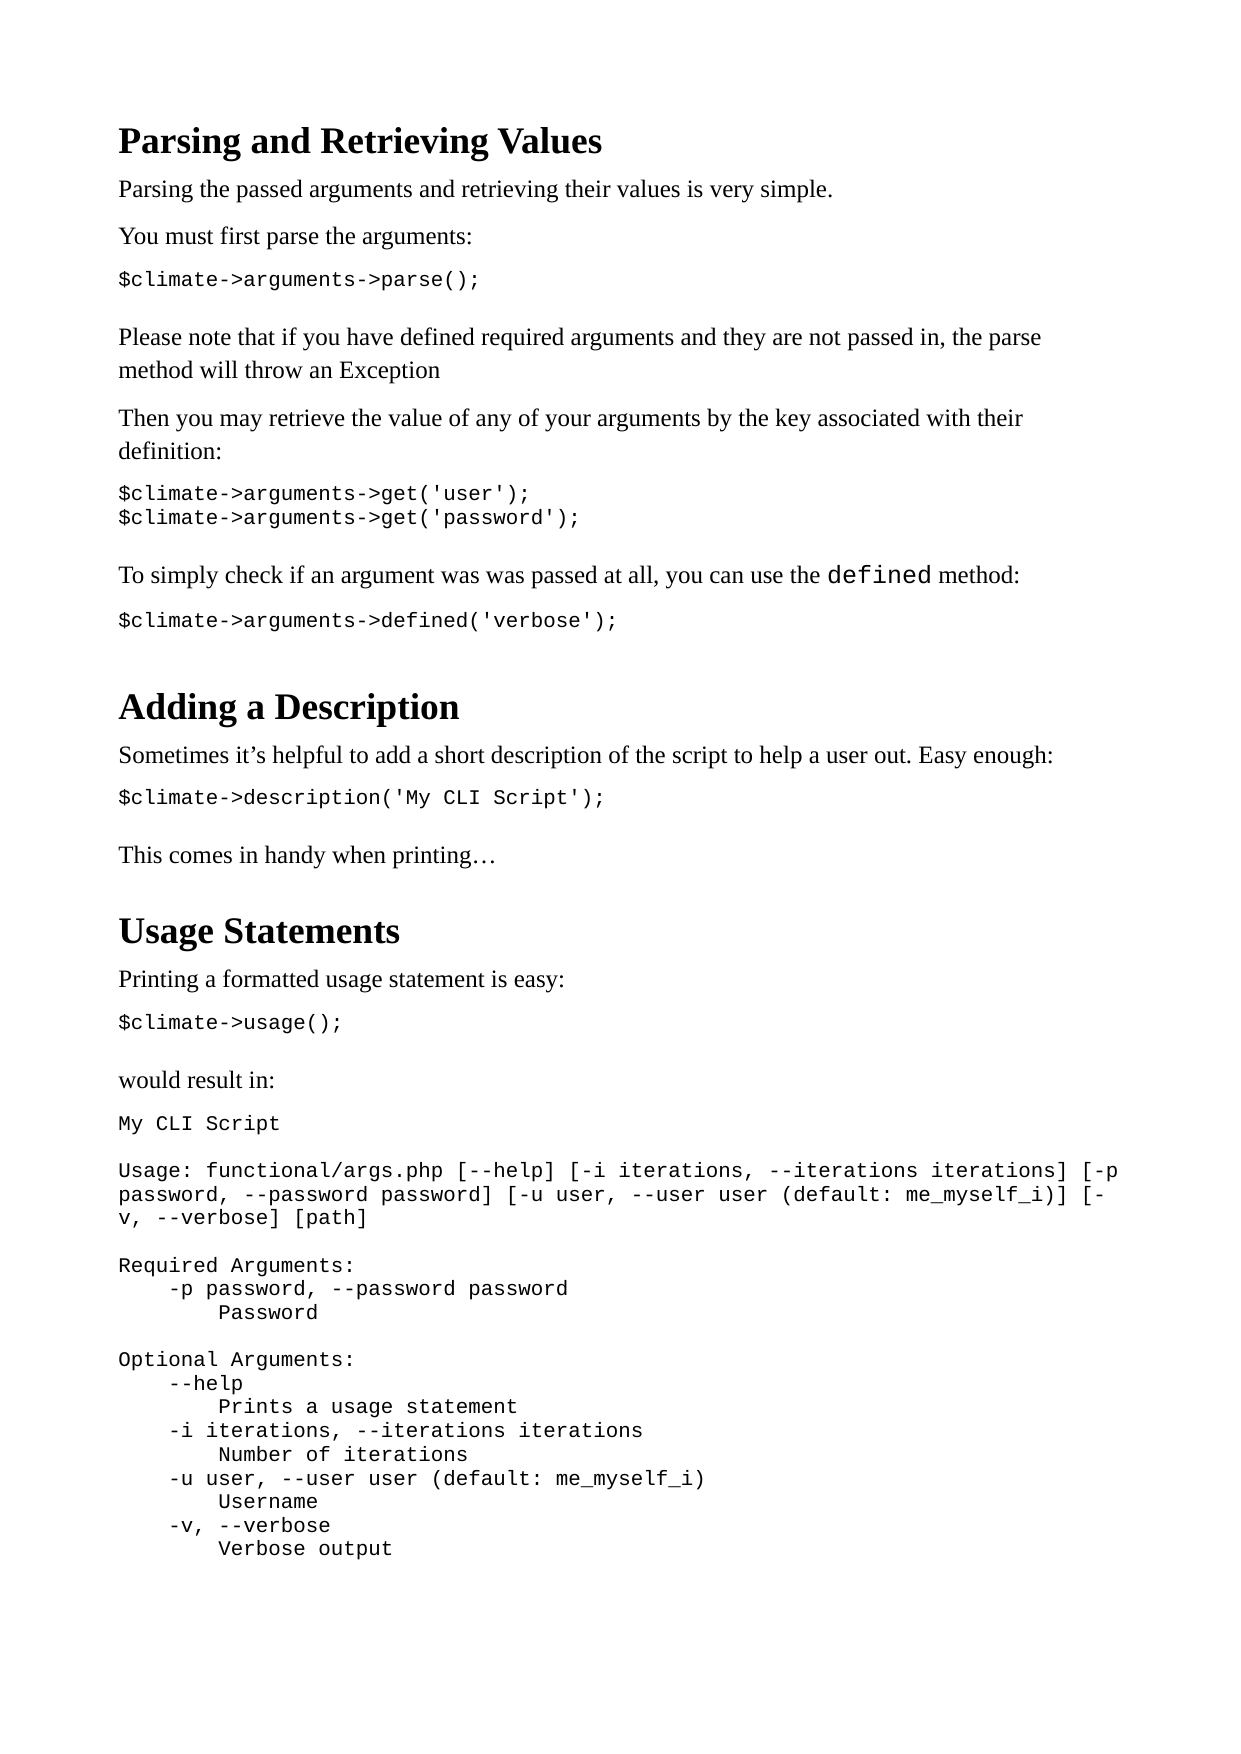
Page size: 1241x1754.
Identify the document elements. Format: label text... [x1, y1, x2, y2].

text Optional Arguments: [118, 1349, 1122, 1373]
text Printing a formatted usage statement is easy: [118, 964, 1122, 993]
text Username [118, 1491, 1122, 1515]
text -u user, --user user (default: me_myself_i) [118, 1467, 1122, 1491]
subtitle Parsing and Retrieving Values [118, 118, 1122, 161]
text Please note that if you have defined required arguments and they are not passed in, the parse method will throw an Exception [118, 322, 1122, 384]
text Usage: functional/args.php [--help] [-i iterations, --iterations iterations] [-p password, --password password] [-u user, --user user (default: me_myself_i)] [-v, --verbose] [path] [118, 1160, 1122, 1231]
text Number of iterations [118, 1444, 1122, 1467]
text $climate->arguments->parse(); [118, 269, 1122, 293]
subtitle Adding a Description [118, 684, 1122, 727]
text To simply check if an argument was was passed at all, you can use the defined method: [118, 560, 1122, 591]
text -p password, --password password [118, 1278, 1122, 1302]
subtitle Usage Statements [118, 909, 1122, 952]
text $climate->description('My CLI Script'); [118, 787, 1122, 811]
text You must first parse the arguments: [118, 221, 1122, 250]
text Parsing the passed arguments and retrieving their values is very simple. [118, 174, 1122, 202]
text Then you may retrieve the value of any of your arguments by the key associated with their definition: [118, 403, 1122, 464]
text Verbose output [118, 1538, 1122, 1562]
text Required Arguments: [118, 1255, 1122, 1278]
text $climate->arguments->get('user'); [118, 483, 1122, 507]
text would result in: [118, 1065, 1122, 1094]
text My CLI Script [118, 1113, 1122, 1136]
text Prints a usage statement [118, 1397, 1122, 1420]
text --help [118, 1373, 1122, 1397]
text -v, --verbose [118, 1515, 1122, 1538]
text Sometimes it’s helpful to add a short description of the script to help a user out. Easy enough: [118, 740, 1122, 768]
text This comes in handy when printing… [118, 840, 1122, 869]
text $climate->arguments->defined('verbose'); [118, 610, 1122, 634]
text -i iterations, --iterations iterations [118, 1420, 1122, 1444]
text $climate->arguments->get('password'); [118, 507, 1122, 531]
text Password [118, 1302, 1122, 1326]
text $climate->usage(); [118, 1012, 1122, 1036]
